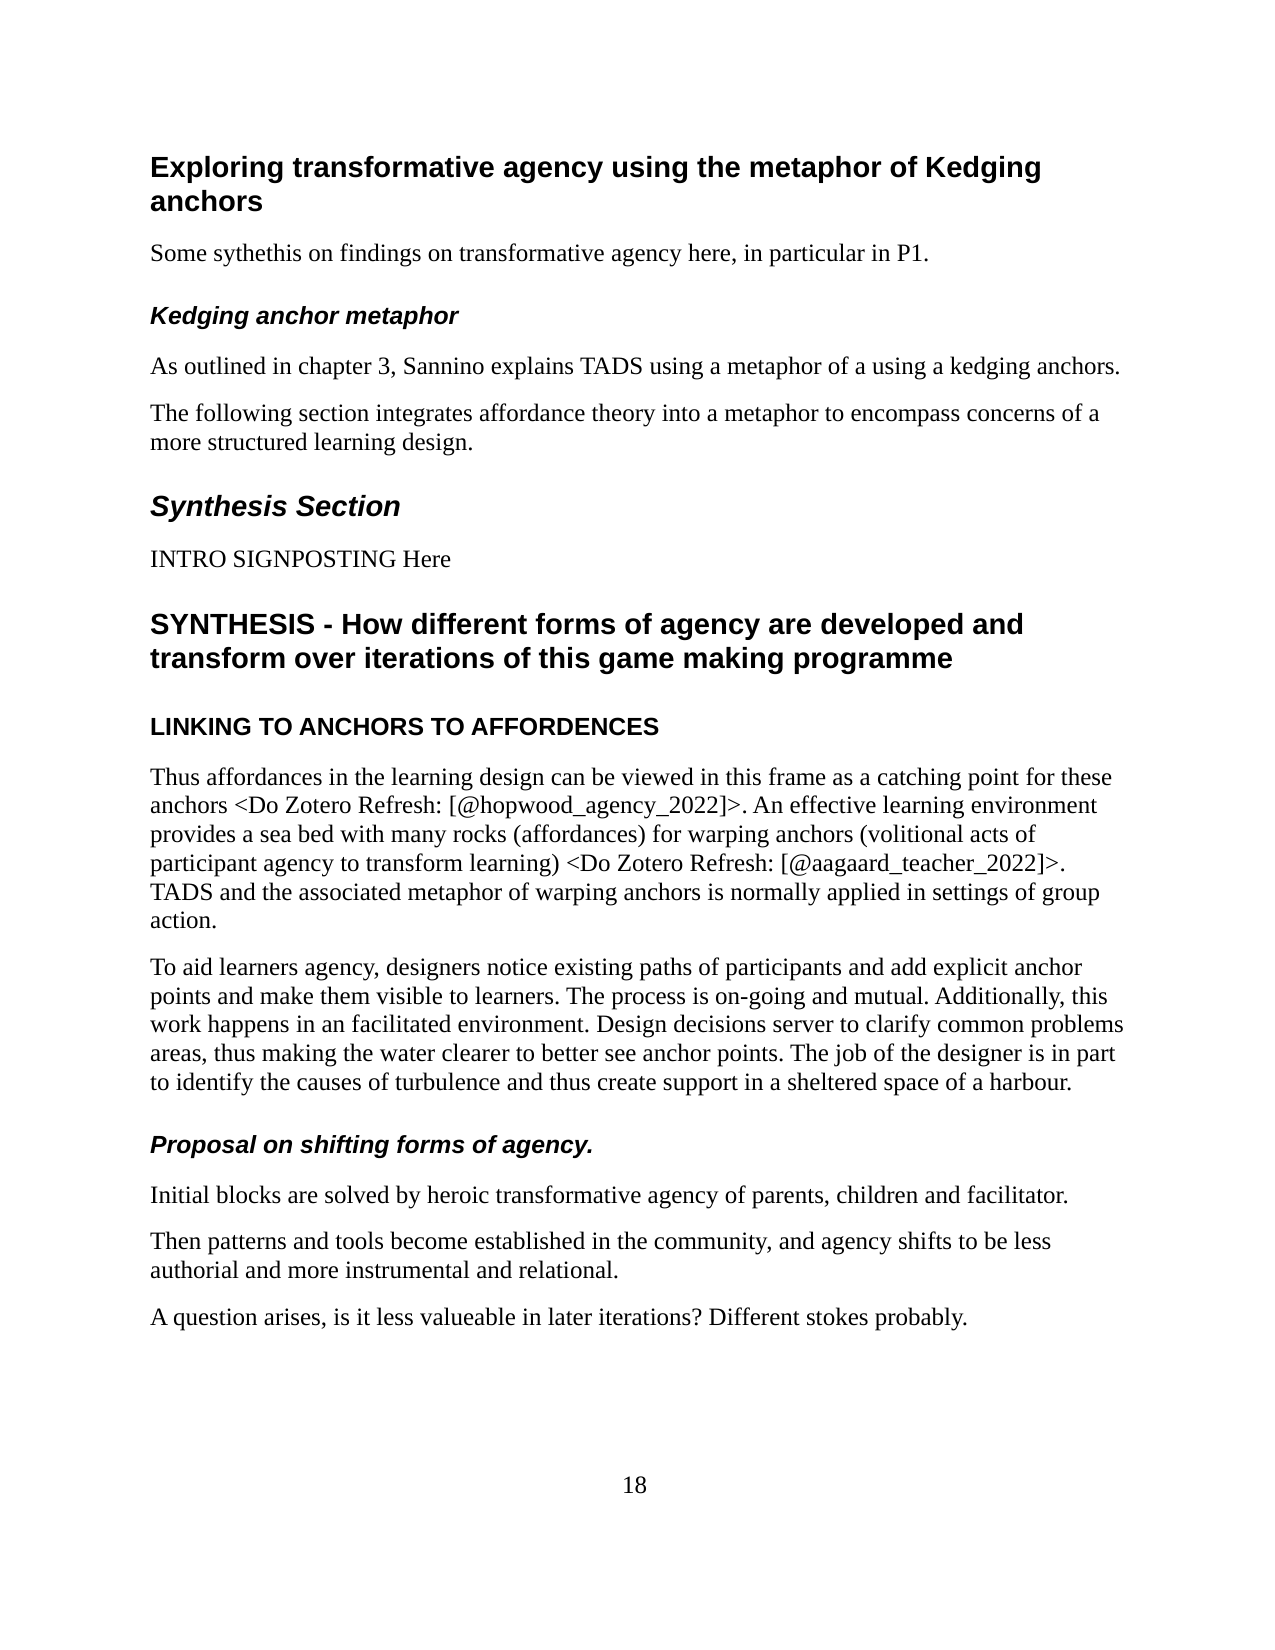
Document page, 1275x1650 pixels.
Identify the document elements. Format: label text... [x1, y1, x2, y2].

subtitle Exploring transformative agency using the metaphor of Kedging anchors [150, 150, 1125, 217]
text To aid learners agency, designers notice existing paths of participants and add explicit anchor points and make them visible to learners. The process is on-going and mutual. Additionally, this work happens in an facilitated environment. Design decisions server to clarify common problems areas, thus making the water clearer to better see anchor points. The job of the designer is in part to identify the causes of turbulence and thus create support in a sheltered space of a harbour. [150, 952, 1125, 1096]
subtitle SYNTHESIS - How different forms of agency are developed and transform over iterations of this game making programme [150, 607, 1125, 674]
text Thus affordances in the learning design can be viewed in this frame as a catching point for these anchors <Do Zotero Refresh: [@hopwood_agency_2022]>. An effective learning environment provides a sea bed with many rocks (affordances) for warping anchors (volitional acts of participant agency to transform learning) <Do Zotero Refresh: [@aagaard_teacher_2022]>. TADS and the associated metaphor of warping anchors is normally applied in settings of group action. [150, 762, 1125, 934]
text Then patterns and tools become established in the community, and agency shifts to be less authorial and more instrumental and relational. [150, 1226, 1125, 1284]
text The following section integrates affordance theory into a metaphor to encompass concerns of a more structured learning design. [150, 398, 1125, 455]
text As outlined in chapter 3, Sannino explains TADS using a metaphor of a using a kedging anchors. [150, 351, 1125, 380]
subtitle Proposal on shifting forms of agency. [150, 1130, 1125, 1158]
subtitle Synthesis Section [150, 489, 1125, 523]
text A question arises, is it less valueable in later iterations? Different stokes probably. [150, 1302, 1125, 1331]
subtitle LINKING TO ANCHORS TO AFFORDENCES [150, 712, 1125, 740]
text Some sythethis on findings on transformative agency here, in particular in P1. [150, 238, 1125, 267]
text INTRO SIGNPOSTING Here [150, 544, 1125, 573]
text Initial blocks are solved by heroic transformative agency of parents, children and facilitator. [150, 1180, 1125, 1208]
subtitle Kedging anchor metaphor [150, 301, 1125, 330]
